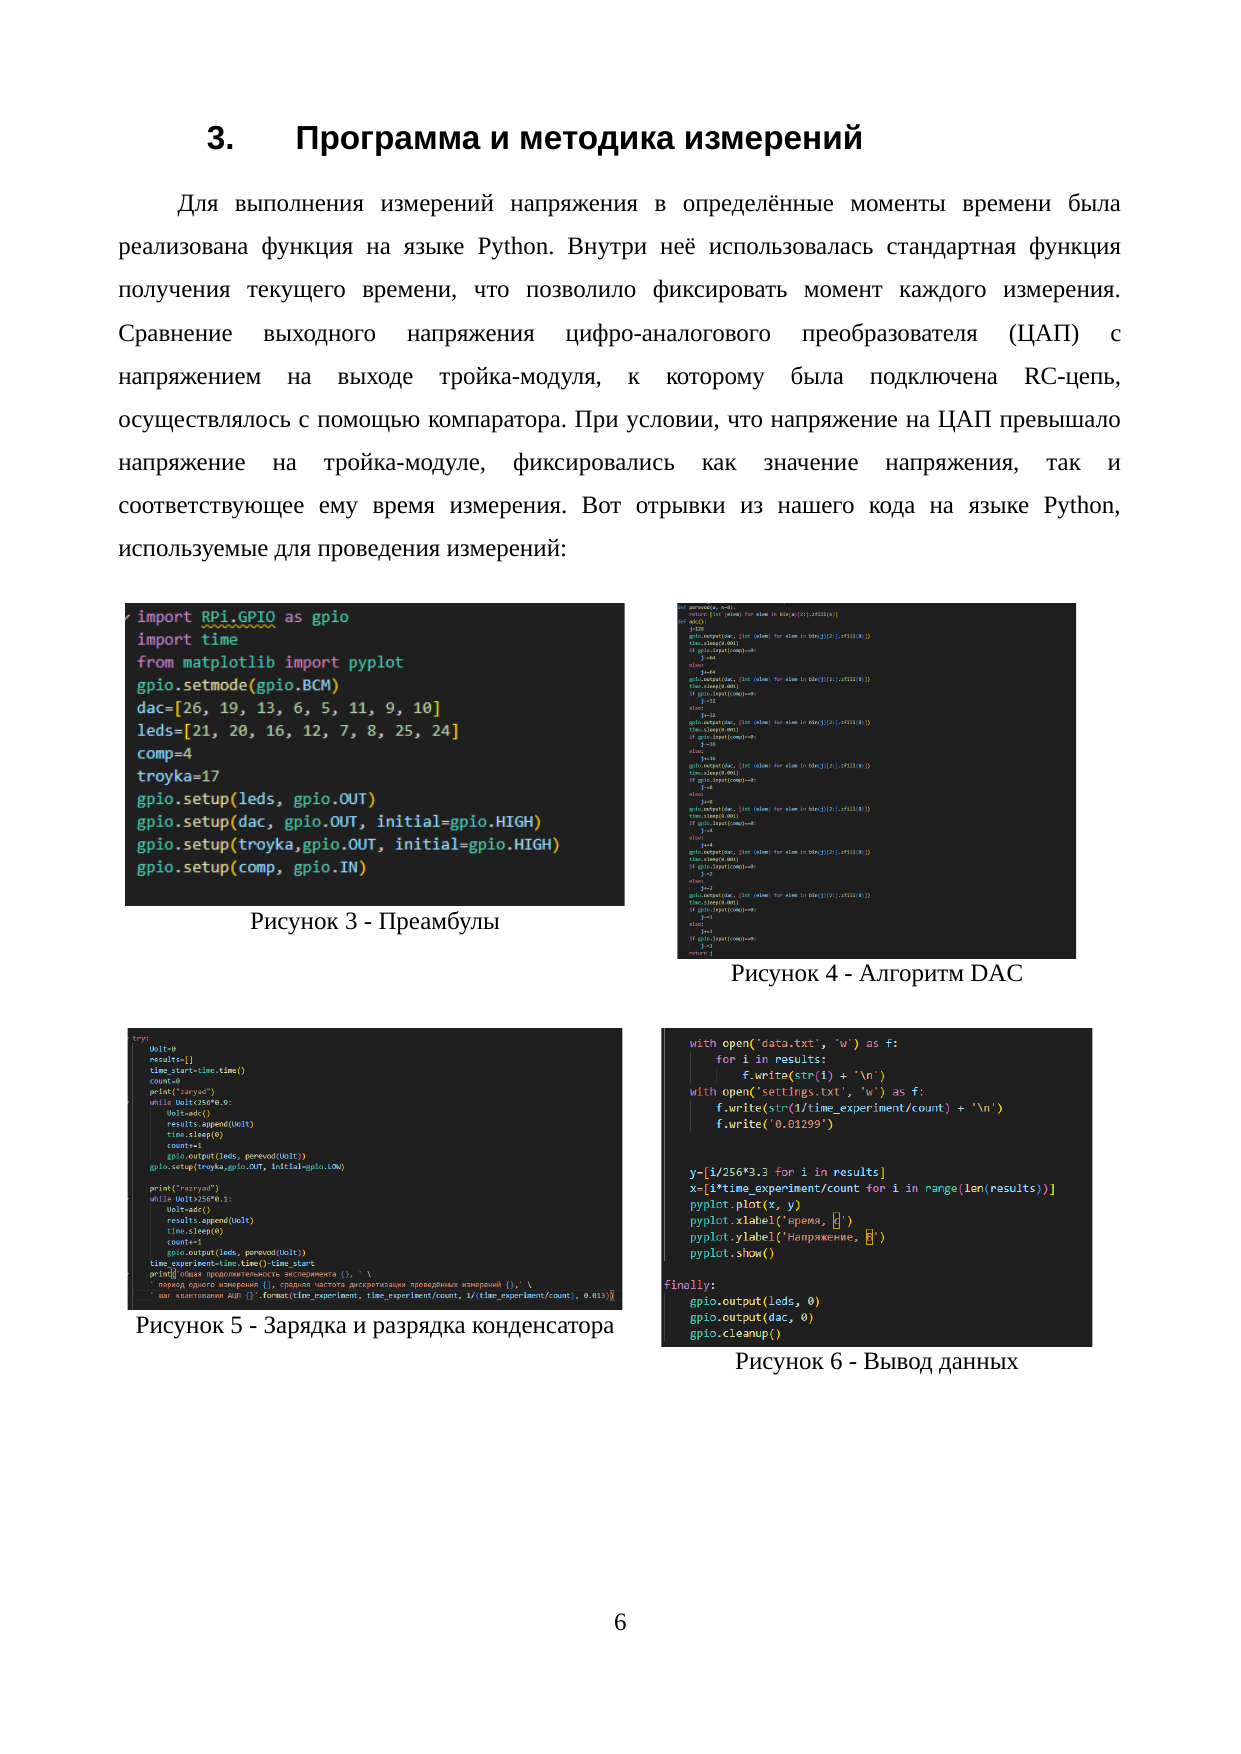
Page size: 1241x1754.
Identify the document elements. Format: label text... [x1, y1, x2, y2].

text Для выполнения измерений напряжения в определённые моменты времени была реализована функция на языке Python. Внутри неё использовалась стандартная функция получения текущего времени, что позволило фиксировать момент каждого измерения. Сравнение выходного напряжения цифро-аналогового преобразователя (ЦАП) с напряжением на выходе тройка-модуля, к которому была подключена RC-цепь, осуществлялось с помощью компаратора. При условии, что напряжение на ЦАП превышало напряжение на тройка-модуле, фиксировались как значение напряжения, так и соответствующее ему время измерения. Вот отрывки из нашего кода на языке Python, используемые для проведения измерений: [118, 188, 1122, 562]
table_cell [631, 1016, 1122, 1404]
subtitle Программа и методика измерений [148, 118, 1093, 157]
table_header [118, 591, 631, 1016]
table_cell [118, 1016, 631, 1404]
picture [125, 603, 625, 906]
picture [661, 1028, 1093, 1347]
picture [677, 603, 1077, 959]
picture [127, 1028, 623, 1310]
table_header [631, 591, 1122, 1016]
